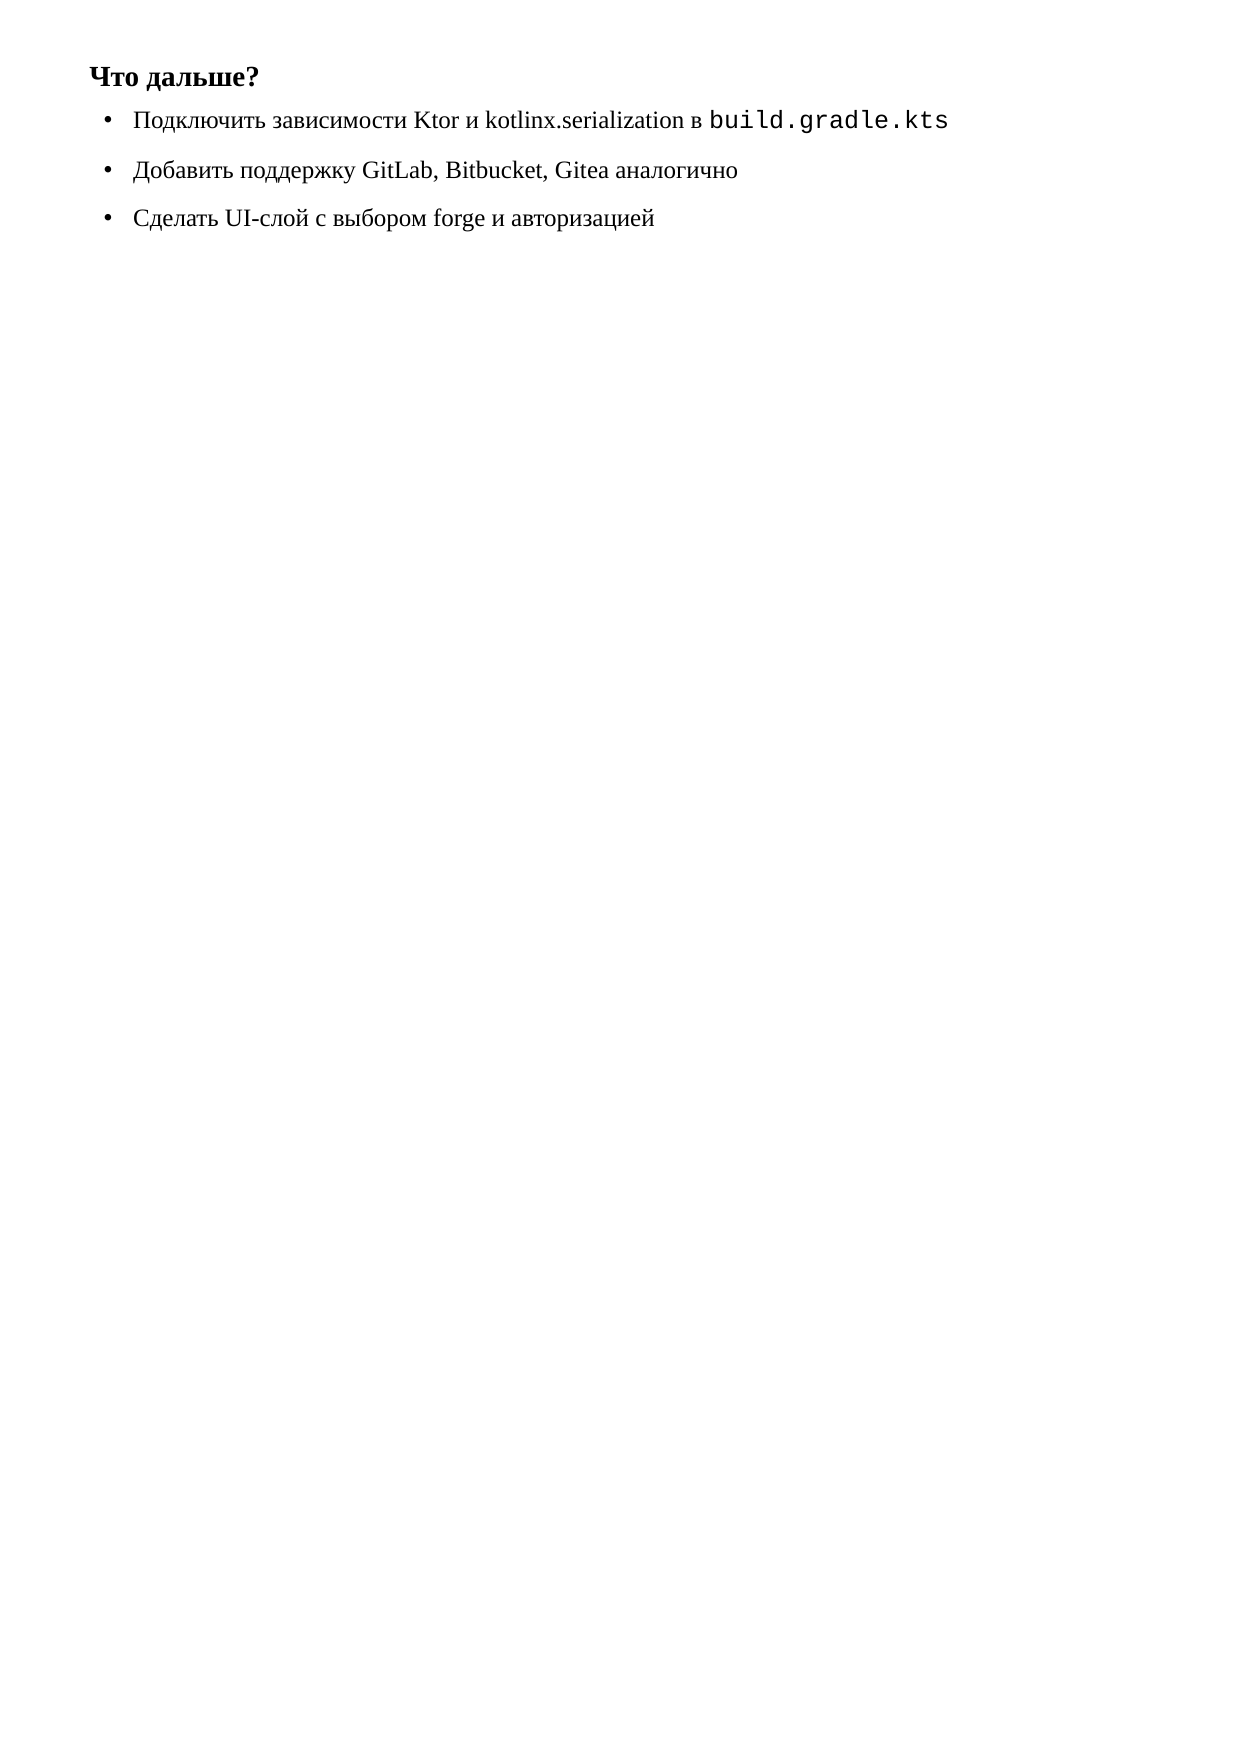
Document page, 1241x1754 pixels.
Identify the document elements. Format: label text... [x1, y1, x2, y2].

list Добавить поддержку GitLab, Bitbucket, Gitea аналогично [103, 155, 1181, 184]
list Сделать UI-слой с выбором forge и авторизацией [103, 203, 1181, 231]
subtitle ✅ Что дальше? [59, 59, 1181, 93]
list Подключить зависимости Ktor и kotlinx.serialization в build.gradle.kts [103, 105, 1181, 136]
